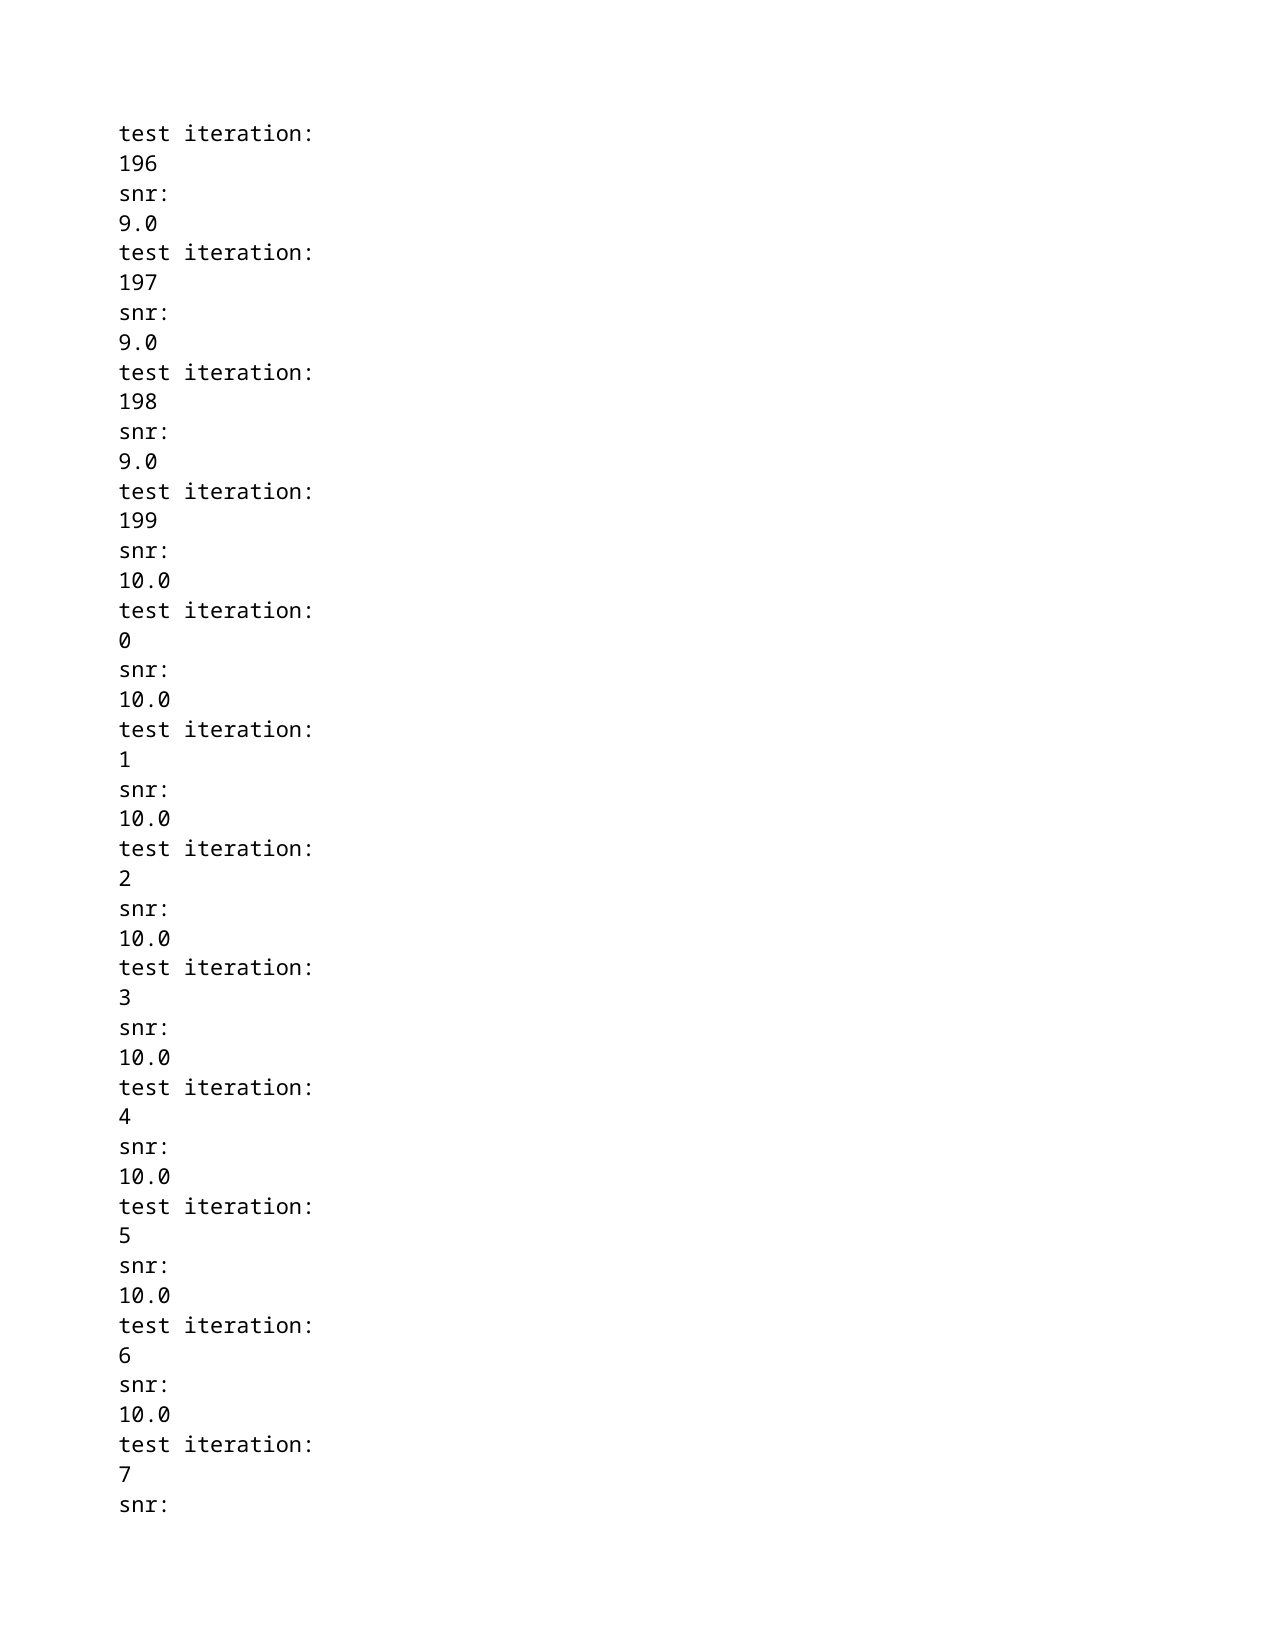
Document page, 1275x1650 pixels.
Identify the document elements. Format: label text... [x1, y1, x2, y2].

text test iteration: [118, 1191, 1157, 1220]
text 4 [118, 1101, 1157, 1131]
text test iteration: [118, 714, 1157, 744]
text snr: [118, 1250, 1157, 1280]
text test iteration: [118, 1310, 1157, 1339]
text test iteration: [118, 952, 1157, 982]
text 10.0 [118, 1161, 1157, 1191]
text 10.0 [118, 1042, 1157, 1071]
text snr: [118, 893, 1157, 922]
text 9.0 [118, 207, 1157, 237]
text snr: [118, 297, 1157, 327]
text 198 [118, 386, 1157, 416]
text snr: [118, 535, 1157, 565]
text 10.0 [118, 922, 1157, 952]
text 10.0 [118, 1399, 1157, 1429]
text 197 [118, 267, 1157, 297]
text 3 [118, 982, 1157, 1012]
text test iteration: [118, 833, 1157, 863]
text 10.0 [118, 803, 1157, 833]
text snr: [118, 1012, 1157, 1042]
text snr: [118, 1488, 1157, 1518]
text 5 [118, 1220, 1157, 1250]
text 0 [118, 624, 1157, 654]
text test iteration: [118, 595, 1157, 624]
text 6 [118, 1339, 1157, 1369]
text snr: [118, 1131, 1157, 1161]
text test iteration: [118, 356, 1157, 386]
text 196 [118, 148, 1157, 178]
text 2 [118, 863, 1157, 893]
text snr: [118, 1369, 1157, 1399]
text test iteration: [118, 118, 1157, 148]
text 10.0 [118, 684, 1157, 714]
text snr: [118, 178, 1157, 207]
text 9.0 [118, 446, 1157, 476]
text test iteration: [118, 1071, 1157, 1101]
text test iteration: [118, 476, 1157, 505]
text 10.0 [118, 1280, 1157, 1310]
text snr: [118, 773, 1157, 803]
text 9.0 [118, 327, 1157, 356]
text snr: [118, 654, 1157, 684]
text 1 [118, 744, 1157, 773]
text snr: [118, 416, 1157, 446]
text test iteration: [118, 237, 1157, 267]
text 7 [118, 1459, 1157, 1488]
text 10.0 [118, 565, 1157, 595]
text 199 [118, 505, 1157, 535]
text test iteration: [118, 1429, 1157, 1459]
